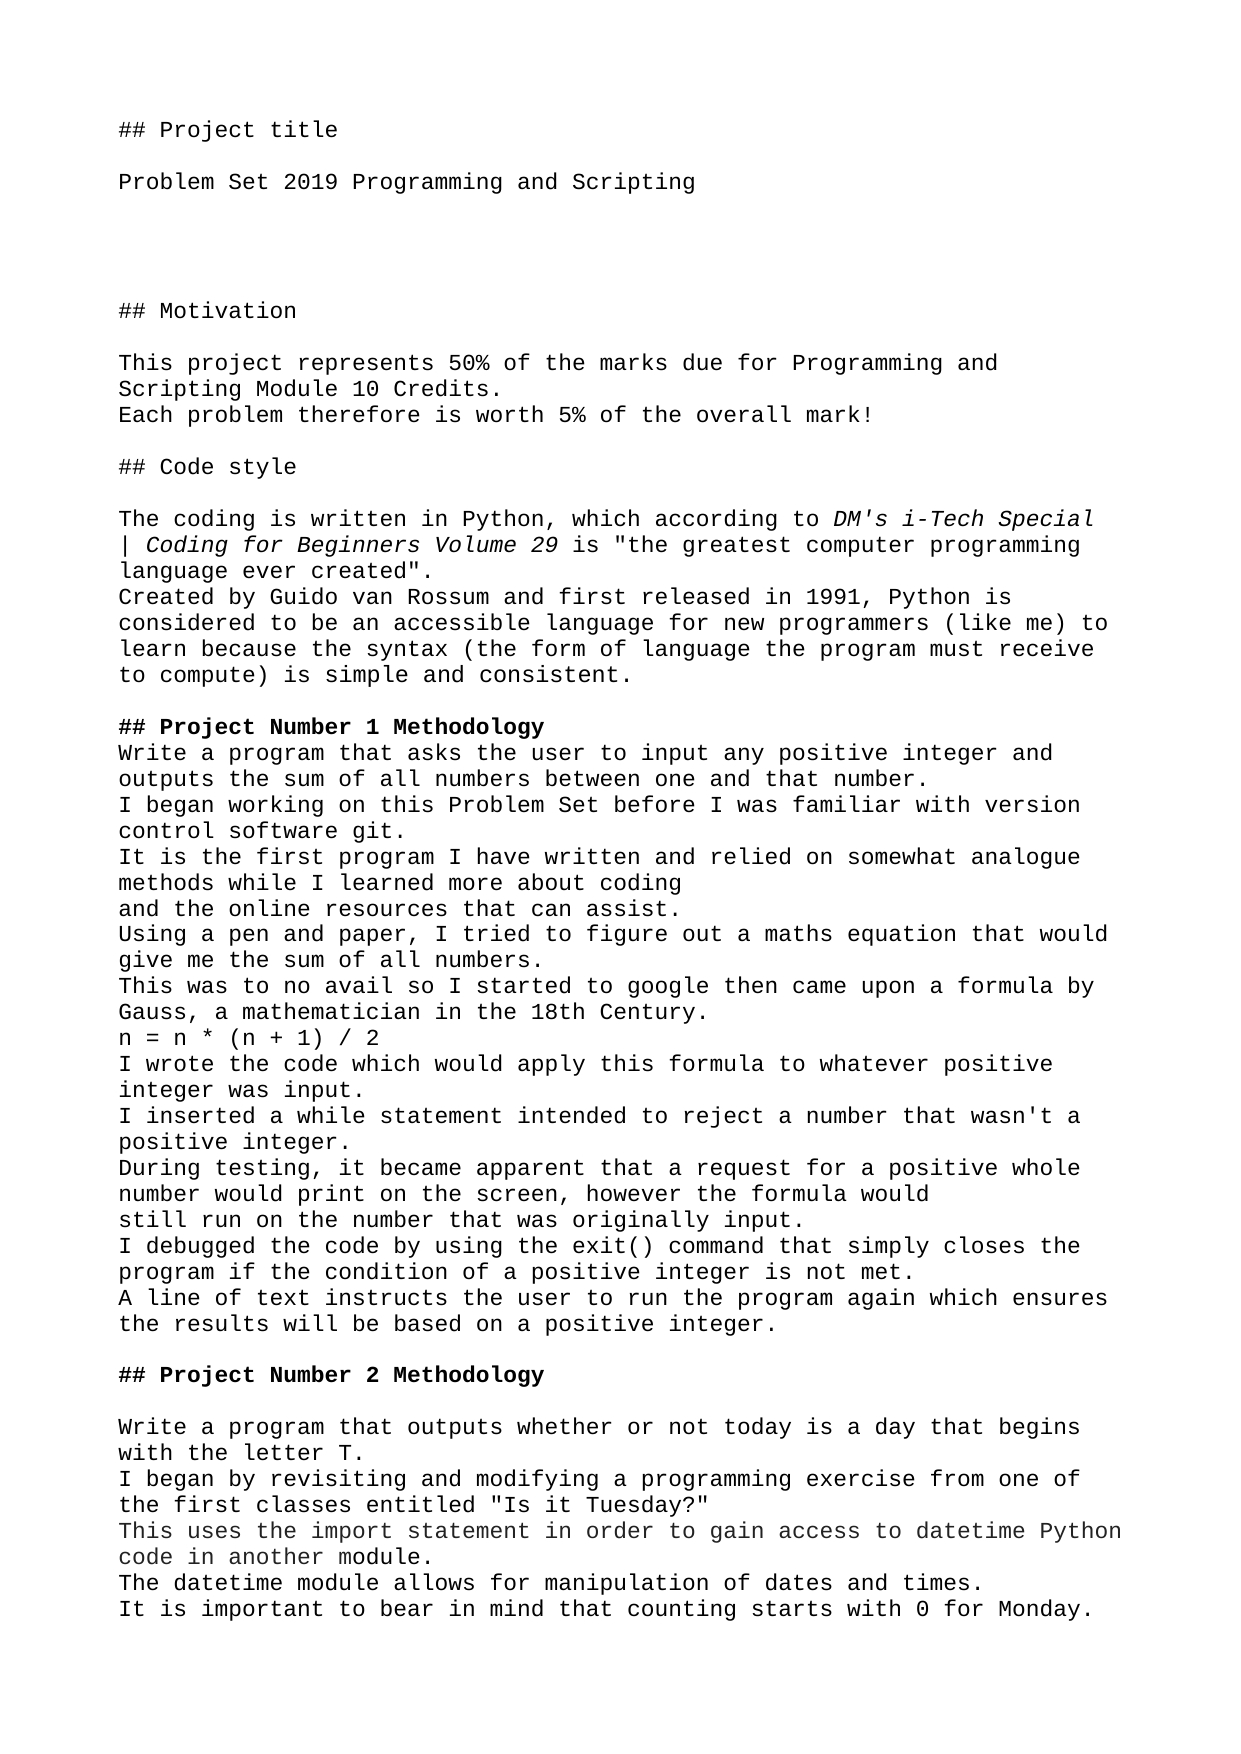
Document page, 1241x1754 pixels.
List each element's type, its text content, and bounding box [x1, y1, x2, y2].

text n = n * (n + 1) / 2 [118, 1027, 1122, 1052]
text ## Project Number 2 Methodology [118, 1364, 1122, 1390]
text During testing, it became apparent that a request for a positive whole number would print on the screen, however the formula would [118, 1156, 1122, 1208]
text This uses the import statement in order to gain access to datetime Python code in another module. [118, 1519, 1122, 1571]
text and the online resources that can assist. [118, 897, 1122, 923]
text It is the first program I have written and relied on somewhat analogue methods while I learned more about coding [118, 845, 1122, 897]
text This project represents 50% of the marks due for Programming and Scripting Module 10 Credits. [118, 352, 1122, 403]
text A line of text instructs the user to run the program again which ensures the results will be based on a positive integer. [118, 1286, 1122, 1338]
text The coding is written in Python, which according to DM's i-Tech Special | Coding for Beginners Volume 29 is "the greatest computer programming language ever created". [118, 507, 1122, 585]
text ## Project title [118, 118, 1122, 144]
text I began working on this Problem Set before I was familiar with version control software git. [118, 793, 1122, 845]
text I debugged the code by using the exit() command that simply closes the program if the condition of a positive integer is not met. [118, 1234, 1122, 1286]
text ## Motivation [118, 300, 1122, 326]
text Created by Guido van Rossum and first released in 1991, Python is considered to be an accessible language for new programmers (like me) to learn because the syntax (the form of language the program must receive to compute) is simple and consistent. [118, 585, 1122, 689]
text ## Project Number 1 Methodology [118, 715, 1122, 741]
text Write a program that outputs whether or not today is a day that begins with the letter T. [118, 1416, 1122, 1467]
text Each problem therefore is worth 5% of the overall mark! [118, 403, 1122, 429]
text The datetime module allows for manipulation of dates and times. [118, 1571, 1122, 1597]
text I inserted a while statement intended to reject a number that wasn't a positive integer. [118, 1104, 1122, 1156]
text ## Code style [118, 455, 1122, 481]
text It is important to bear in mind that counting starts with 0 for Monday. [118, 1597, 1122, 1623]
text Write a program that asks the user to input any positive integer and outputs the sum of all numbers between one and that number. [118, 741, 1122, 793]
text Problem Set 2019 Programming and Scripting [118, 170, 1122, 196]
text I began by revisiting and modifying a programming exercise from one of the first classes entitled "Is it Tuesday?" [118, 1467, 1122, 1519]
text Using a pen and paper, I tried to figure out a maths equation that would give me the sum of all numbers. [118, 923, 1122, 975]
text still run on the number that was originally input. [118, 1208, 1122, 1234]
text This was to no avail so I started to google then came upon a formula by Gauss, a mathematician in the 18th Century. [118, 975, 1122, 1027]
text I wrote the code which would apply this formula to whatever positive integer was input. [118, 1052, 1122, 1104]
